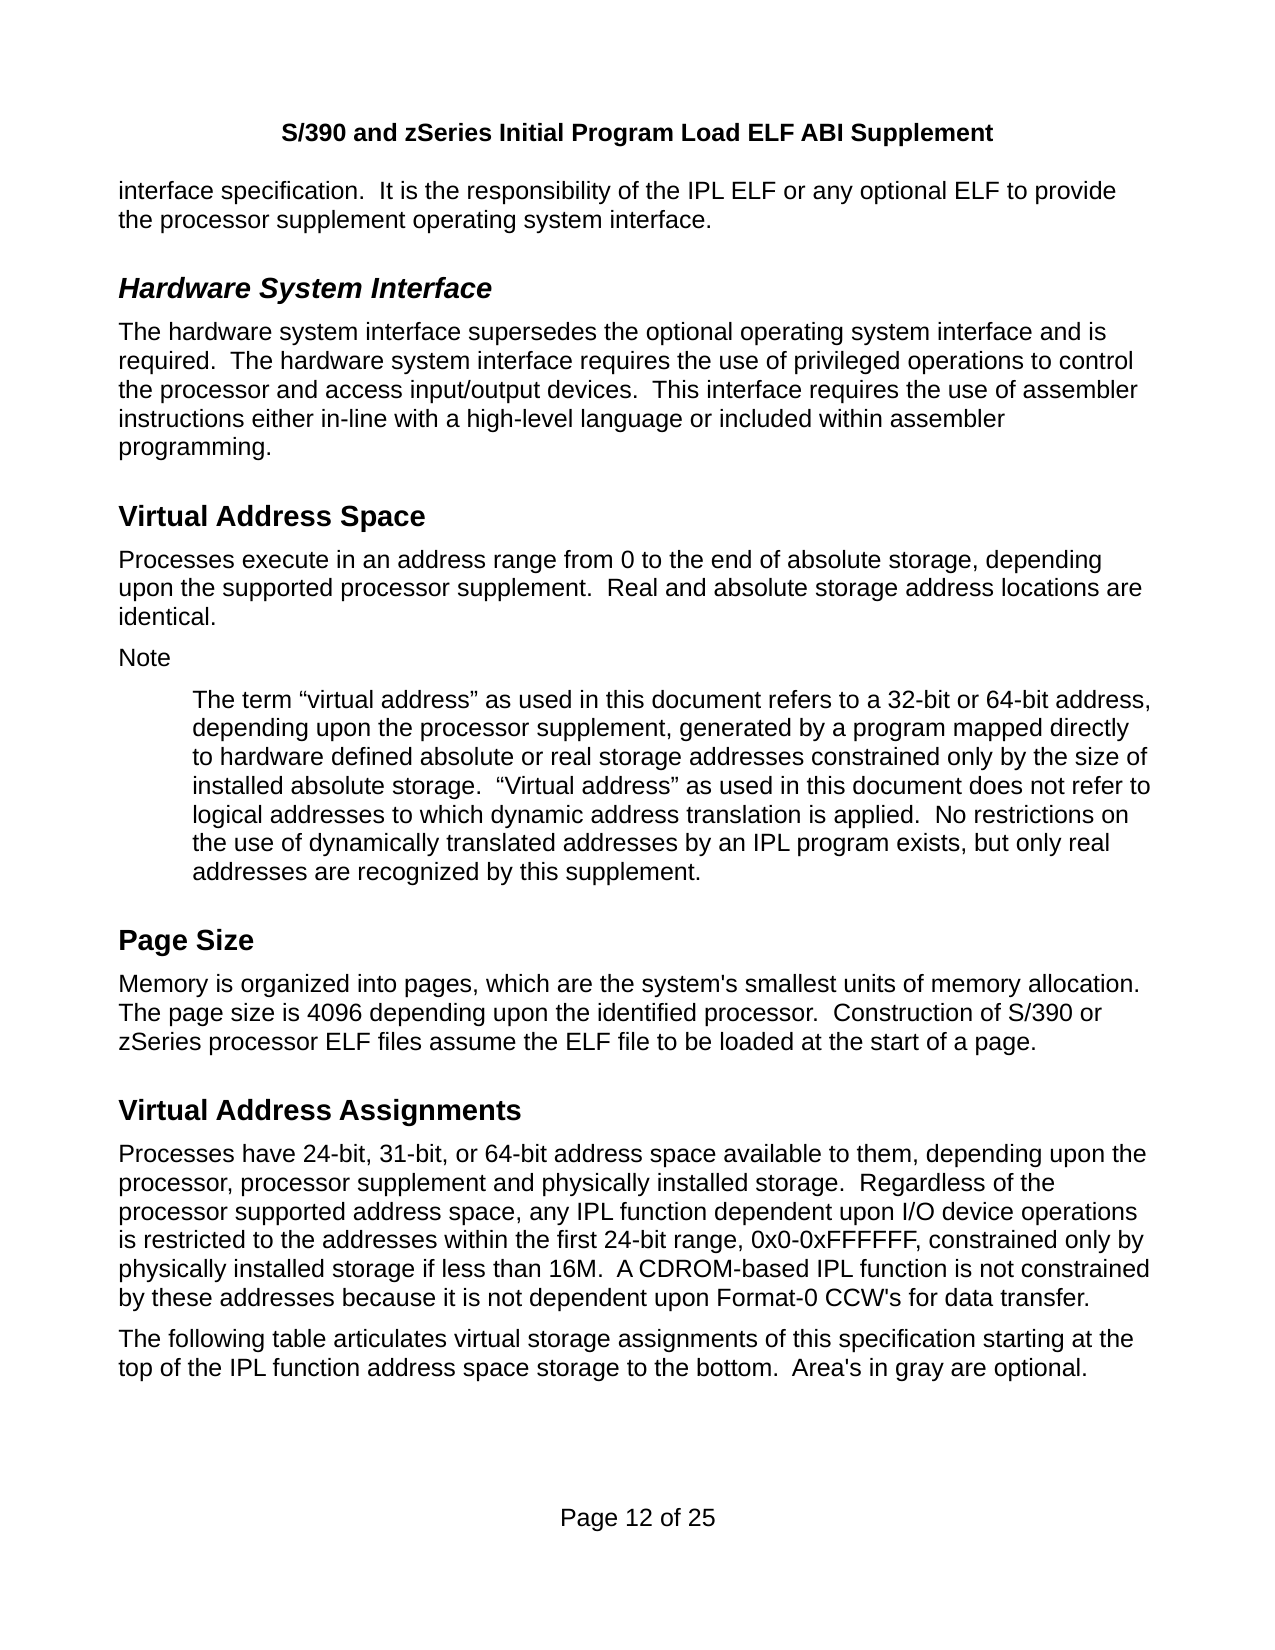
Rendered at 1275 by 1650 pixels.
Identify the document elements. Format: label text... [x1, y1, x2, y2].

subtitle Hardware System Interface [118, 271, 1157, 305]
text Memory is organized into pages, which are the system's smallest units of memory allocation. The page size is 4096 depending upon the identified processor. Construction of S/390 or zSeries processor ELF files assume the ELF file to be loaded at the start of a page. [118, 969, 1157, 1056]
text The hardware system interface supersedes the optional operating system interface and is required. The hardware system interface requires the use of privileged operations to control the processor and access input/output devices. This interface requires the use of assembler instructions either in-line with a high-level language or included within assembler programming. [118, 317, 1157, 461]
subtitle Page Size [118, 923, 1157, 957]
subtitle Virtual Address Assignments [118, 1093, 1157, 1127]
text The following table articulates virtual storage assignments of this specification starting at the top of the IPL function address space storage to the bottom. Area's in gray are optional. [118, 1324, 1157, 1382]
text Processes execute in an address range from 0 to the end of absolute storage, depending upon the supported processor supplement. Real and absolute storage address locations are identical. [118, 545, 1157, 631]
text Processes have 24-bit, 31-bit, or 64-bit address space available to them, depending upon the processor, processor supplement and physically installed storage. Regardless of the processor supported address space, any IPL function dependent upon I/O device operations is restricted to the addresses within the first 24-bit range, 0x0-0xFFFFFF, constrained only by physically installed storage if less than 16M. A CDROM-based IPL function is not constrained by these addresses because it is not dependent upon Format-0 CCW's for data transfer. [118, 1139, 1157, 1312]
text The term “virtual address” as used in this document refers to a 32-bit or 64-bit address, depending upon the processor supplement, generated by a program mapped directly to hardware defined absolute or real storage addresses constrained only by the size of installed absolute storage. “Virtual address” as used in this document does not refer to logical addresses to which dynamic address translation is applied. No restrictions on the use of dynamically translated addresses by an IPL program exists, but only real addresses are recognized by this supplement. [192, 685, 1157, 886]
subtitle Virtual Address Space [118, 499, 1157, 532]
text Note [118, 643, 1157, 672]
text interface specification. It is the responsibility of the IPL ELF or any optional ELF to provide the processor supplement operating system interface. [118, 176, 1157, 234]
